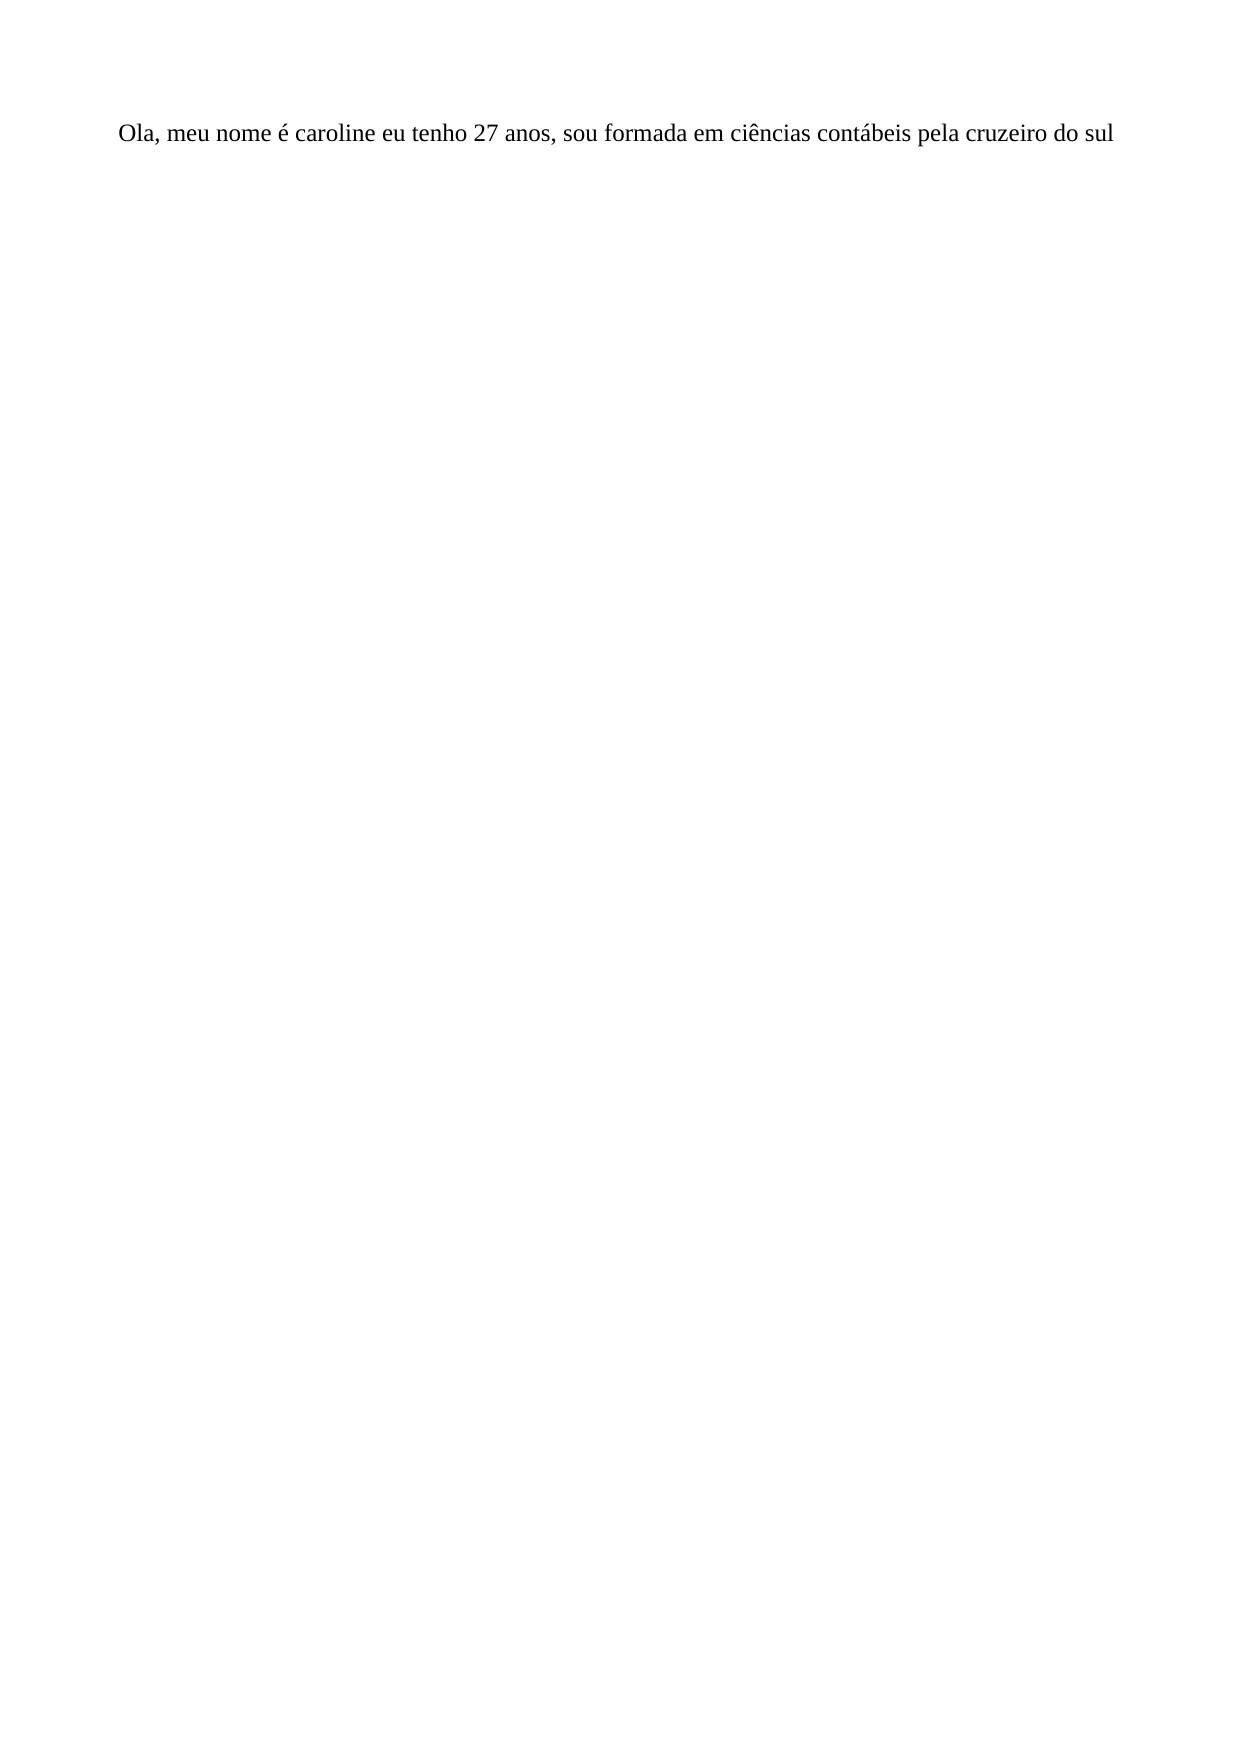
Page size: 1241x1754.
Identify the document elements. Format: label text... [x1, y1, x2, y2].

text Ola, meu nome é caroline eu tenho 27 anos, sou formada em ciências contábeis pela cruzeiro do sul [118, 118, 1122, 147]
